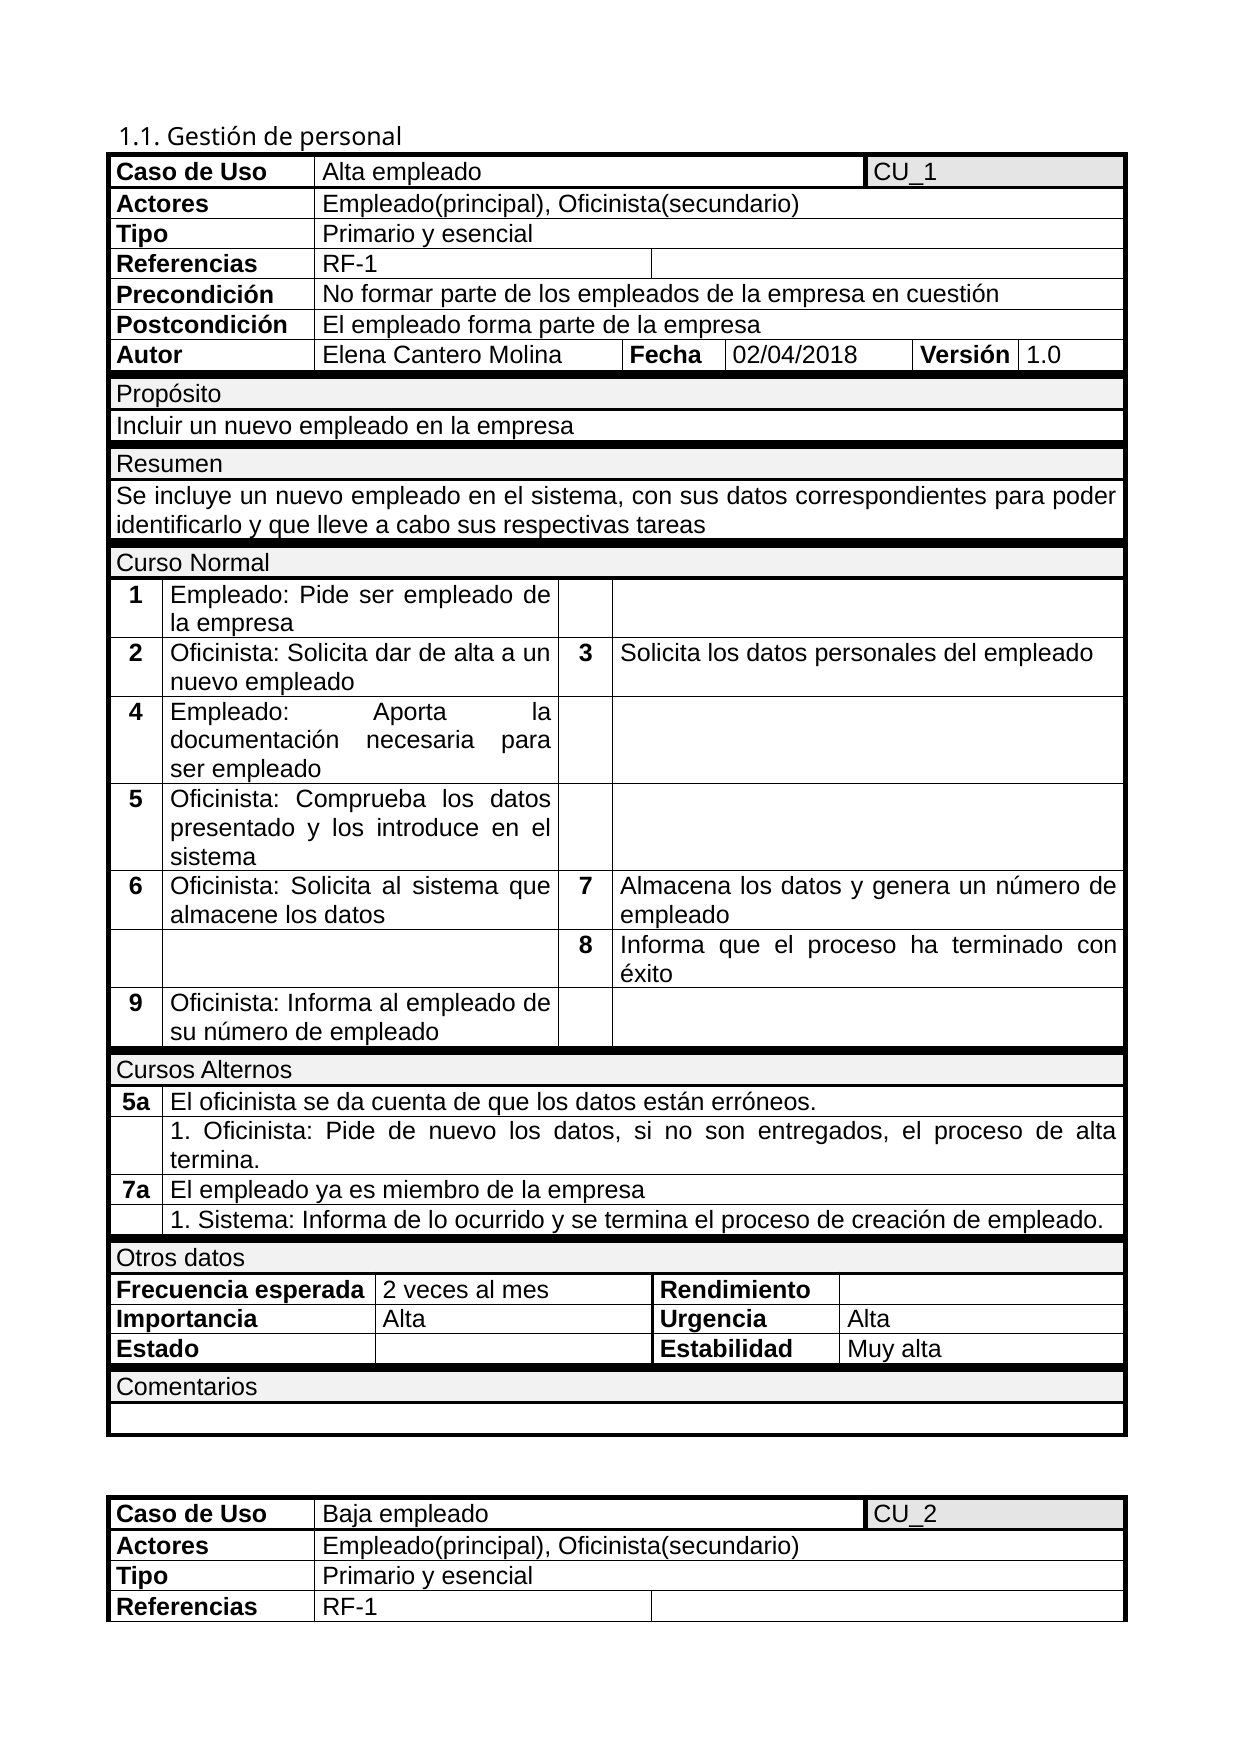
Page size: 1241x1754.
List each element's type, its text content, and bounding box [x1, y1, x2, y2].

table_header CU_2 [868, 1500, 1123, 1528]
table_cell Muy alta [840, 1334, 1123, 1362]
table_cell Elena Cantero Molina [315, 340, 622, 369]
table_cell 1. Sistema: Informa de lo ocurrido y se termina el proceso de creación de empleado. [163, 1205, 1123, 1233]
table_cell [559, 580, 612, 637]
table_cell Empleado: Pide ser empleado de la empresa [163, 580, 558, 637]
table_cell Oficinista: Informa al empleado de su número de empleado [163, 988, 558, 1046]
table_cell [111, 1404, 1123, 1432]
table_cell Se incluye un nuevo empleado en el sistema, con sus datos correspondientes para poder identificarlo y que lleve a cabo sus respectivas tareas [111, 481, 1123, 538]
table_cell Empleado(principal), Oficinista(secundario) [315, 1531, 1123, 1560]
table_cell [111, 1205, 162, 1233]
table_cell 2 [111, 638, 162, 696]
table_cell [559, 784, 612, 870]
table_cell [376, 1334, 651, 1362]
table_cell No formar parte de los empleados de la empresa en cuestión [315, 279, 1123, 309]
table_cell 6 [111, 871, 162, 929]
table_cell 1.0 [1019, 340, 1123, 369]
table_cell Fecha [623, 340, 725, 369]
table_cell 7a [111, 1175, 162, 1204]
table_cell Empleado(principal), Oficinista(secundario) [315, 189, 1123, 217]
table_cell Tipo [111, 1561, 314, 1590]
table_cell [613, 784, 1123, 870]
table_cell Estabilidad [654, 1334, 839, 1362]
table_cell El empleado forma parte de la empresa [315, 310, 1123, 339]
table_header Curso Normal [111, 548, 1123, 576]
table_header Caso de Uso [111, 157, 314, 186]
table_cell [163, 930, 558, 987]
table_cell 1. Oficinista: Pide de nuevo los datos, si no son entregados, el proceso de alta termina. [163, 1117, 1123, 1174]
table_header CU_1 [868, 157, 1123, 186]
table_header Propósito [111, 379, 1123, 408]
table_cell Estado [111, 1334, 375, 1362]
table_cell Autor [111, 340, 314, 369]
table_cell [613, 580, 1123, 637]
table_cell Referencias [111, 1591, 314, 1621]
table_cell Precondición [111, 279, 314, 309]
table_cell [613, 988, 1123, 1046]
table_cell Oficinista: Solicita al sistema que almacene los datos [163, 871, 558, 929]
table_cell [613, 697, 1123, 783]
table_cell Almacena los datos y genera un número de empleado [613, 871, 1123, 929]
table_cell Frecuencia esperada [111, 1275, 375, 1303]
table_header Otros datos [111, 1243, 1123, 1272]
table_cell Oficinista: Comprueba los datos presentado y los introduce en el sistema [163, 784, 558, 870]
table_cell RF-1 [315, 1591, 651, 1621]
table_header Comentarios [111, 1372, 1123, 1401]
table_cell Referencias [111, 249, 314, 278]
table_cell [559, 697, 612, 783]
table_cell Primario y esencial [315, 1561, 1123, 1590]
table_cell 9 [111, 988, 162, 1046]
table_cell 5 [111, 784, 162, 870]
table_header Baja empleado [315, 1500, 863, 1528]
table_cell Primario y esencial [315, 219, 1123, 248]
table_cell Alta [840, 1305, 1123, 1333]
table_cell 1 [111, 580, 162, 637]
table_cell [111, 930, 162, 987]
table_cell Incluir un nuevo empleado en la empresa [111, 411, 1123, 439]
table_cell 2 veces al mes [376, 1275, 651, 1303]
table_cell Empleado: Aporta la documentación necesaria para ser empleado [163, 697, 558, 783]
table_cell [840, 1275, 1123, 1303]
table_cell 4 [111, 697, 162, 783]
table_cell 02/04/2018 [726, 340, 912, 369]
table_cell Oficinista: Solicita dar de alta a un nuevo empleado [163, 638, 558, 696]
table_cell [559, 988, 612, 1046]
table_cell 7 [559, 871, 612, 929]
table_cell 8 [559, 930, 612, 987]
table_cell [111, 1117, 162, 1174]
table_header Caso de Uso [111, 1500, 314, 1528]
table_cell [652, 1591, 1123, 1621]
table_cell 3 [559, 638, 612, 696]
table_cell Importancia [111, 1305, 375, 1333]
table_cell Tipo [111, 219, 314, 248]
table_cell Informa que el proceso ha terminado con éxito [613, 930, 1123, 987]
table_cell 5a [111, 1087, 162, 1116]
table_cell RF-1 [315, 249, 651, 278]
table_cell [652, 249, 1123, 278]
text 1.1. Gestión de personal [118, 118, 1122, 152]
table_cell Rendimiento [654, 1275, 839, 1303]
table_cell Actores [111, 189, 314, 217]
table_cell Alta [376, 1305, 651, 1333]
table_cell El empleado ya es miembro de la empresa [163, 1175, 1123, 1204]
table_cell Solicita los datos personales del empleado [613, 638, 1123, 696]
table_cell Versión [913, 340, 1018, 369]
table_cell Urgencia [654, 1305, 839, 1333]
table_header Cursos Alternos [111, 1055, 1123, 1084]
table_header Alta empleado [315, 157, 863, 186]
table_cell Postcondición [111, 310, 314, 339]
table_cell El oficinista se da cuenta de que los datos están erróneos. [163, 1087, 1123, 1116]
table_cell Actores [111, 1531, 314, 1560]
table_header Resumen [111, 449, 1123, 478]
